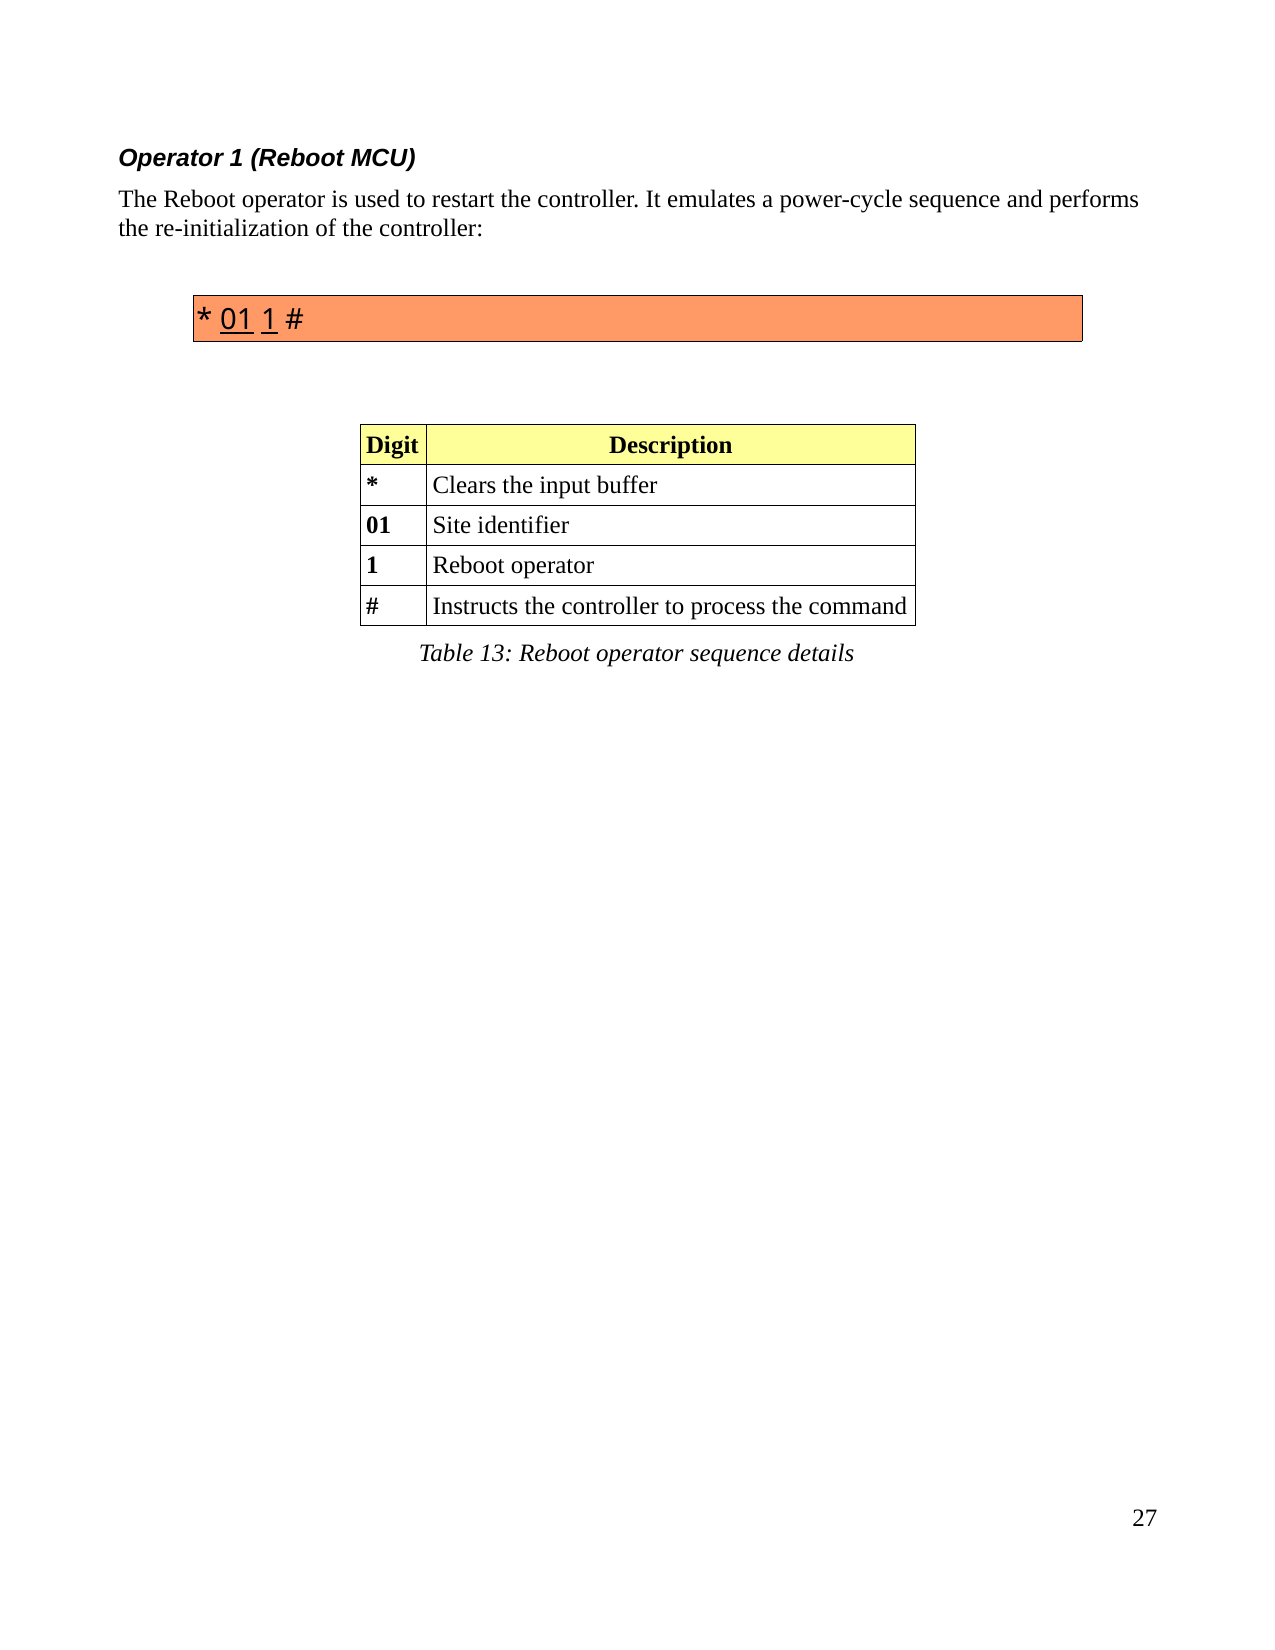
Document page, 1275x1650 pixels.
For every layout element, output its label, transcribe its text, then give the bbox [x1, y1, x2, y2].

table_cell 1 [361, 546, 426, 585]
table_header Description [427, 425, 915, 464]
table_cell # [361, 586, 426, 625]
table_header Digit [361, 425, 426, 464]
table_cell Site identifier [427, 506, 915, 545]
table_cell Clears the input buffer [427, 465, 915, 504]
subtitle Operator 1 (Reboot MCU) [118, 143, 1157, 172]
text The Reboot operator is used to restart the controller. It emulates a power-cycle sequence and performs the re-initialization of the controller: [118, 184, 1157, 242]
table_cell Instructs the controller to process the command [427, 586, 915, 625]
text Table 13: Reboot operator sequence details [118, 638, 1157, 667]
text * 01 1 # [194, 296, 1082, 341]
table_cell * [361, 465, 426, 504]
table_cell 01 [361, 506, 426, 545]
table_cell Reboot operator [427, 546, 915, 585]
